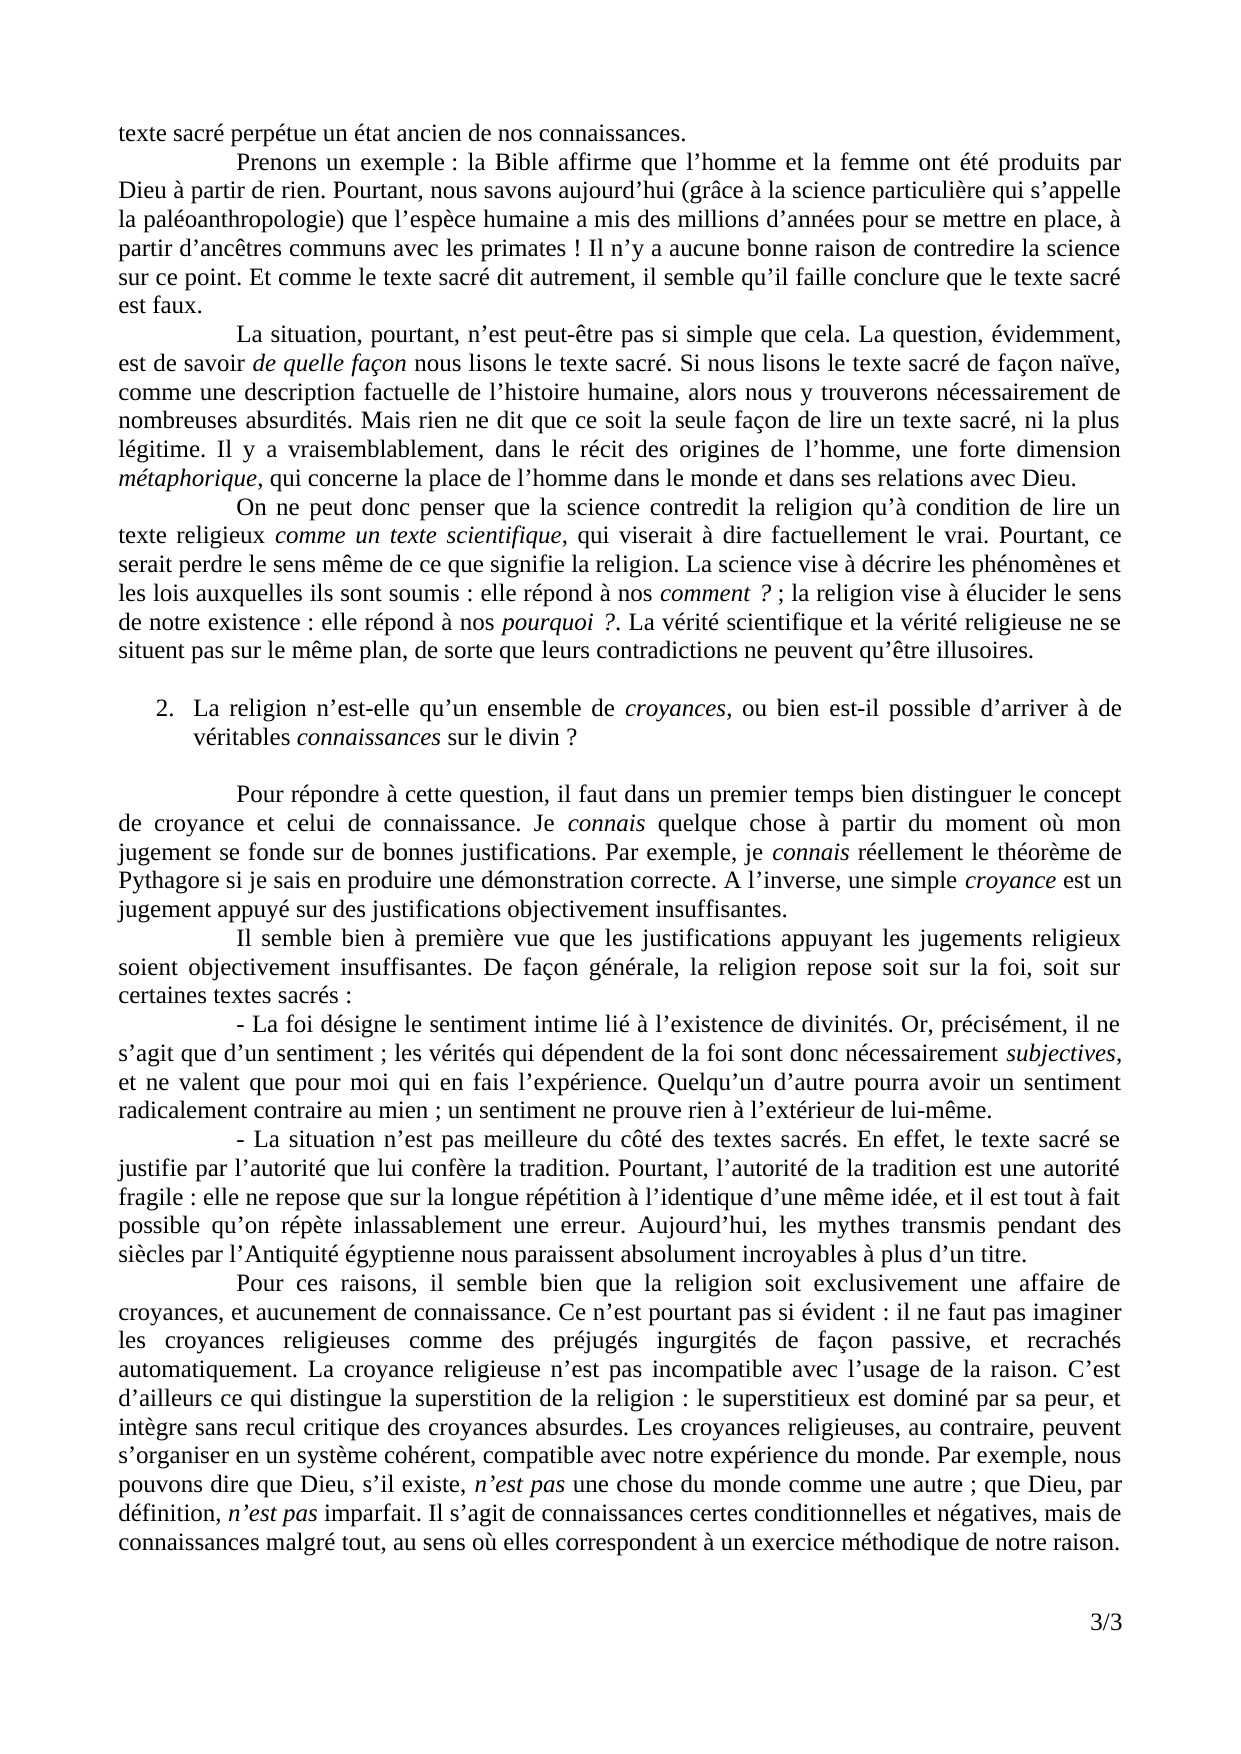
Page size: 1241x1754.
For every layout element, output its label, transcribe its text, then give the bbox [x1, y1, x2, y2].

text - La foi désigne le sentiment intime lié à l’existence de divinités. Or, précisément, il ne s’agit que d’un sentiment ; les vérités qui dépendent de la foi sont donc nécessairement subjectives, et ne valent que pour moi qui en fais l’expérience. Quelqu’un d’autre pourra avoir un sentiment radicalement contraire au mien ; un sentiment ne prouve rien à l’extérieur de lui-même. [118, 1009, 1122, 1124]
text Prenons un exemple : la Bible affirme que l’homme et la femme ont été produits par Dieu à partir de rien. Pourtant, nous savons aujourd’hui (grâce à la science particulière qui s’appelle la paléoanthropologie) que l’espèce humaine a mis des millions d’années pour se mettre en place, à partir d’ancêtres communs avec les primates ! Il n’y a aucune bonne raison de contredire la science sur ce point. Et comme le texte sacré dit autrement, il semble qu’il faille conclure que le texte sacré est faux. [118, 147, 1122, 319]
text La situation, pourtant, n’est peut-être pas si simple que cela. La question, évidemment, est de savoir de quelle façon nous lisons le texte sacré. Si nous lisons le texte sacré de façon naïve, comme une description factuelle de l’histoire humaine, alors nous y trouverons nécessairement de nombreuses absurdités. Mais rien ne dit que ce soit la seule façon de lire un texte sacré, ni la plus légitime. Il y a vraisemblablement, dans le récit des origines de l’homme, une forte dimension métaphorique, qui concerne la place de l’homme dans le monde et dans ses relations avec Dieu. [118, 319, 1122, 492]
text Il semble bien à première vue que les justifications appuyant les jugements religieux soient objectivement insuffisantes. De façon générale, la religion repose soit sur la foi, soit sur certaines textes sacrés : [118, 923, 1122, 1009]
text - La situation n’est pas meilleure du côté des textes sacrés. En effet, le texte sacré se justifie par l’autorité que lui confère la tradition. Pourtant, l’autorité de la tradition est une autorité fragile : elle ne repose que sur la longue répétition à l’identique d’une même idée, et il est tout à fait possible qu’on répète inlassablement une erreur. Aujourd’hui, les mythes transmis pendant des siècles par l’Antiquité égyptienne nous paraissent absolument incroyables à plus d’un titre. [118, 1124, 1122, 1268]
text texte sacré perpétue un état ancien de nos connaissances. [118, 118, 1122, 147]
text Pour ces raisons, il semble bien que la religion soit exclusivement une affaire de croyances, et aucunement de connaissance. Ce n’est pourtant pas si évident : il ne faut pas imaginer les croyances religieuses comme des préjugés ingurgités de façon passive, et recrachés automatiquement. La croyance religieuse n’est pas incompatible avec l’usage de la raison. C’est d’ailleurs ce qui distingue la superstition de la religion : le superstitieux est dominé par sa peur, et intègre sans recul critique des croyances absurdes. Les croyances religieuses, au contraire, peuvent s’organiser en un système cohérent, compatible avec notre expérience du monde. Par exemple, nous pouvons dire que Dieu, s’il existe, n’est pas une chose du monde comme une autre ; que Dieu, par définition, n’est pas imparfait. Il s’agit de connaissances certes conditionnelles et négatives, mais de connaissances malgré tout, au sens où elles correspondent à un exercice méthodique de notre raison. [118, 1268, 1122, 1556]
list La religion n’est-elle qu’un ensemble de croyances, ou bien est-il possible d’arriver à de véritables connaissances sur le divin ? [156, 693, 1122, 751]
text On ne peut donc penser que la science contredit la religion qu’à condition de lire un texte religieux comme un texte scientifique, qui viserait à dire factuellement le vrai. Pourtant, ce serait perdre le sens même de ce que signifie la religion. La science vise à décrire les phénomènes et les lois auxquelles ils sont soumis : elle répond à nos comment ? ; la religion vise à élucider le sens de notre existence : elle répond à nos pourquoi ?. La vérité scientifique et la vérité religieuse ne se situent pas sur le même plan, de sorte que leurs contradictions ne peuvent qu’être illusoires. [118, 492, 1122, 664]
text Pour répondre à cette question, il faut dans un premier temps bien distinguer le concept de croyance et celui de connaissance. Je connais quelque chose à partir du moment où mon jugement se fonde sur de bonnes justifications. Par exemple, je connais réellement le théorème de Pythagore si je sais en produire une démonstration correcte. A l’inverse, une simple croyance est un jugement appuyé sur des justifications objectivement insuffisantes. [118, 779, 1122, 923]
